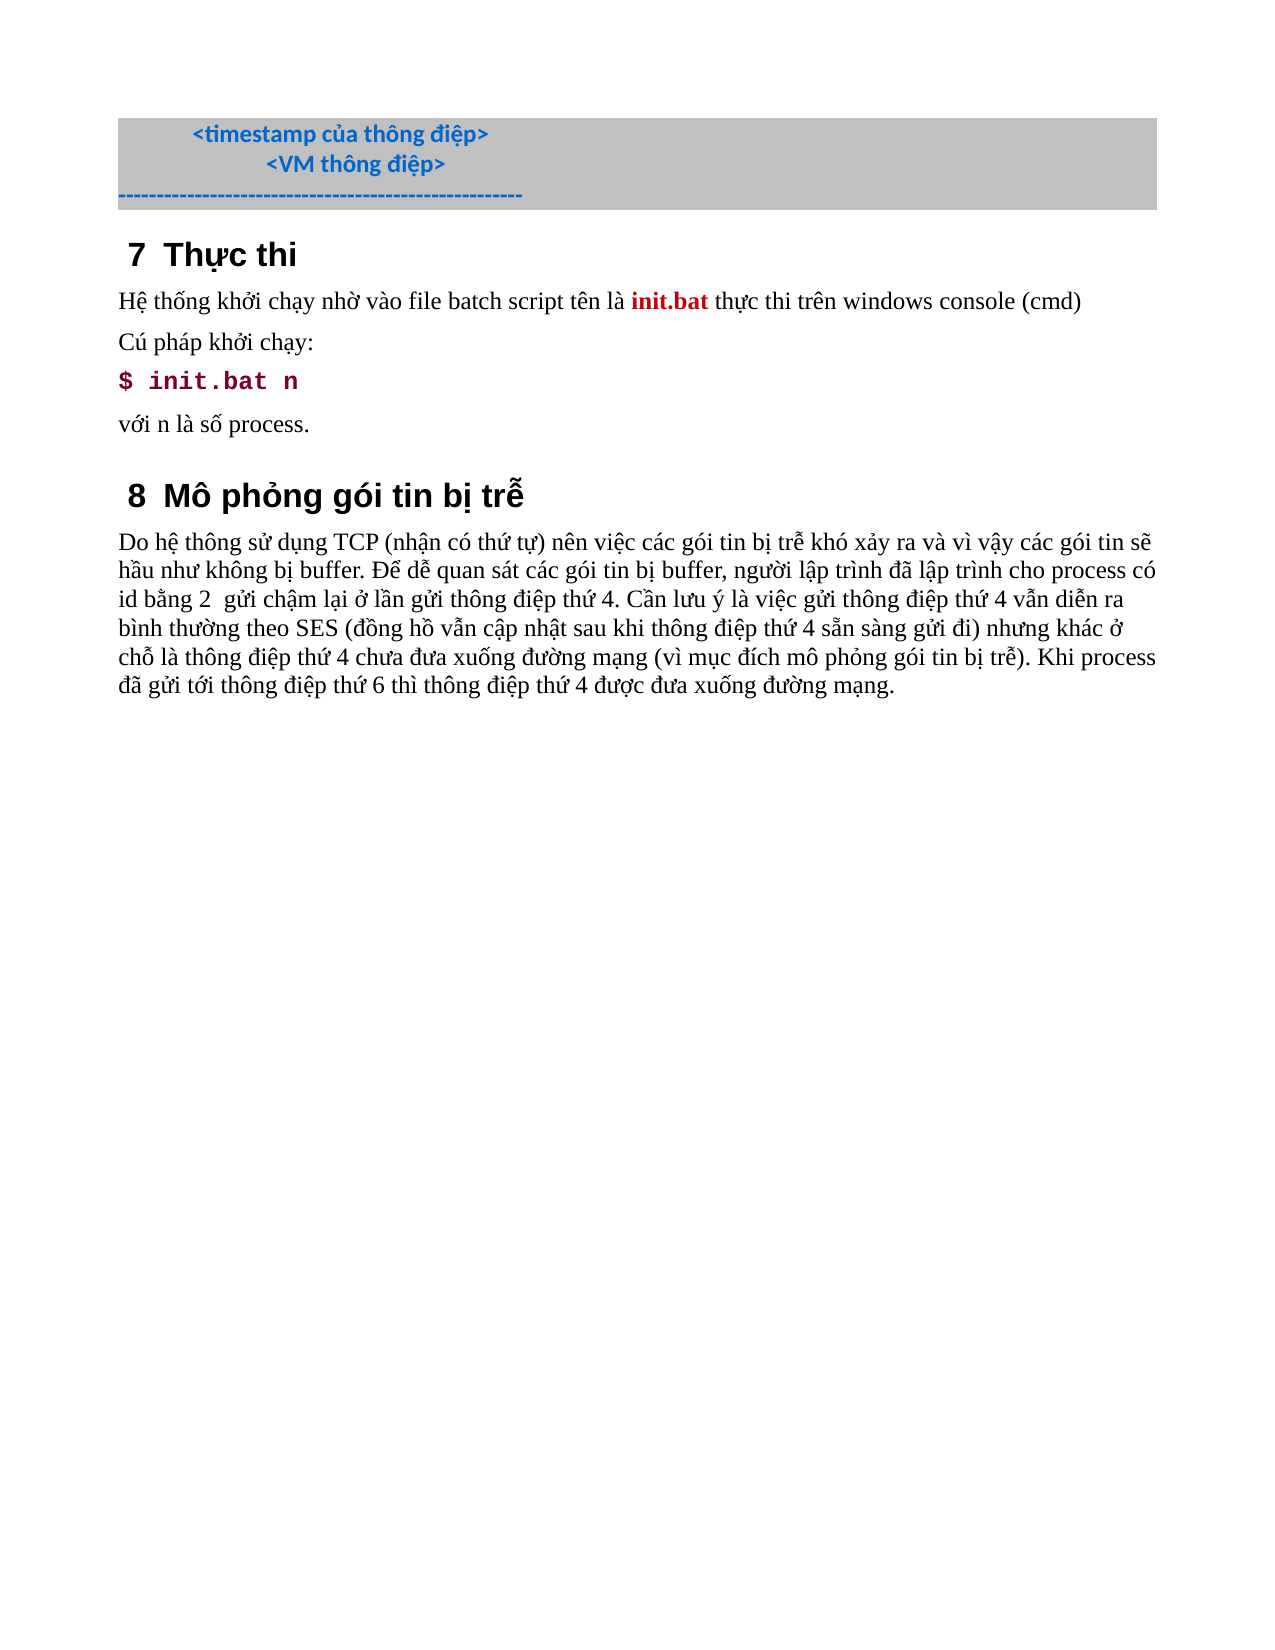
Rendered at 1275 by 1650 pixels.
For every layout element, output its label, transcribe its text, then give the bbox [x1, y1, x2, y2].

text Cú pháp khởi chạy: [118, 327, 1157, 356]
text với n là số process. [118, 409, 1157, 438]
text Do hệ thông sử dụng TCP (nhận có thứ tự) nên việc các gói tin bị trễ khó xảy ra và vì vậy các gói tin sẽ hầu như không bị buffer. Để dễ quan sát các gói tin bị buffer, người lập trình đã lập trình cho process có id bằng 2 gửi chậm lại ở lần gửi thông điệp thứ 4. Cần lưu ý là việc gửi thông điệp thứ 4 vẫn diễn ra bình thường theo SES (đồng hồ vẫn cập nhật sau khi thông điệp thứ 4 sẵn sàng gửi đi) nhưng khác ở chỗ là thông điệp thứ 4 chưa đưa xuống đường mạng (vì mục đích mô phỏng gói tin bị trễ). Khi process đã gửi tới thông điệp thứ 6 thì thông điệp thứ 4 được đưa xuống đường mạng. [118, 527, 1157, 699]
subtitle Mô phỏng gói tin bị trễ [118, 475, 1157, 514]
text $ init.bat n [118, 368, 1157, 397]
text ----------------------------------------------------- [118, 179, 1157, 210]
subtitle Thực thi [118, 235, 1157, 273]
text Hệ thống khởi chạy nhờ vào file batch script tên là init.bat thực thi trên windows console (cmd) [118, 286, 1157, 314]
text <timestamp của thông điệp> [118, 118, 1157, 149]
text <VM thông điệp> [118, 149, 1157, 179]
